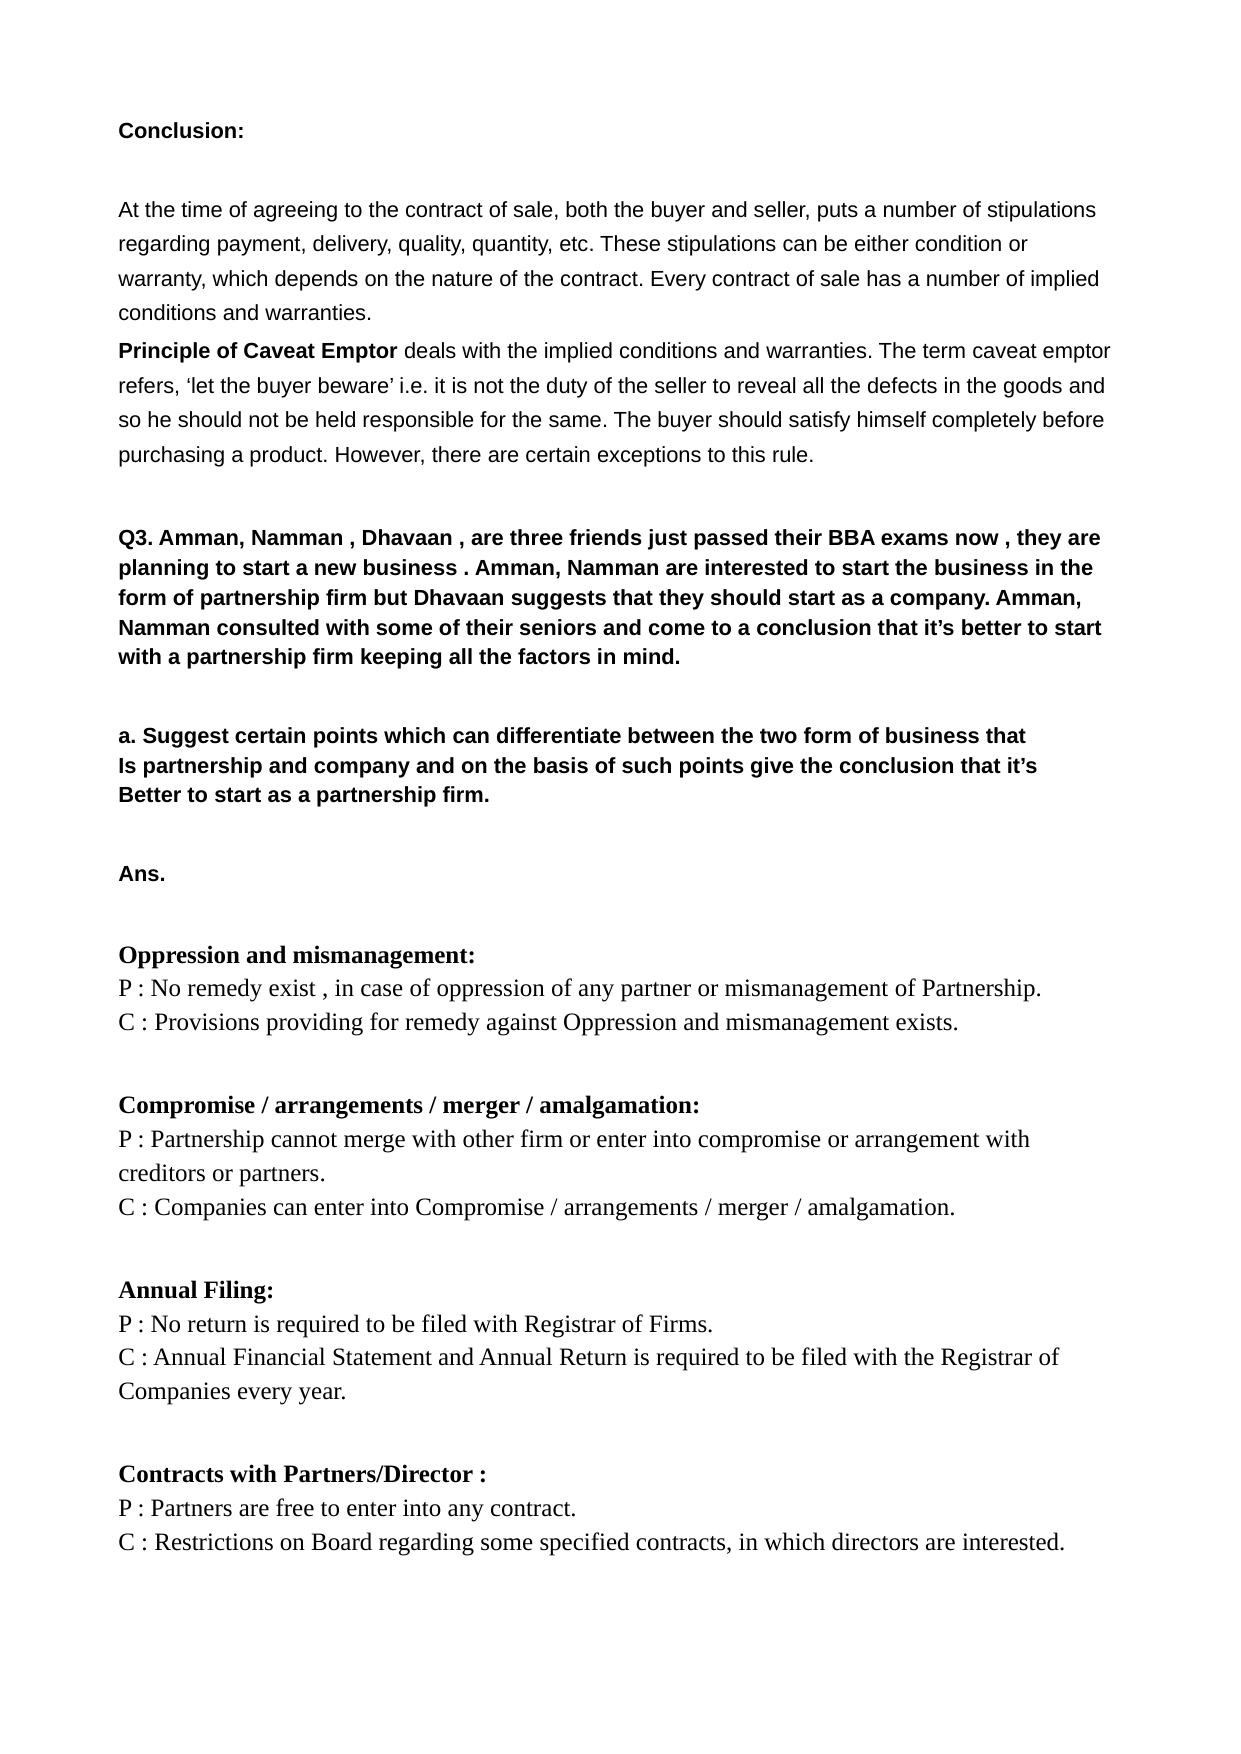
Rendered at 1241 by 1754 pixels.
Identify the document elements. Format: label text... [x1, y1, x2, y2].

text a. Suggest certain points which can differentiate between the two form of business that [118, 723, 1122, 748]
text Ans. [118, 861, 1122, 886]
text Contracts with Partners/Director : [118, 1459, 1122, 1488]
text P : Partnership cannot merge with other firm or enter into compromise or arrangement with creditors or partners. [118, 1124, 1122, 1187]
text Annual Filing: [118, 1275, 1122, 1303]
text Q3. Amman, Namman , Dhavaan , are three friends just passed their BBA exams now , they are planning to start a new business . Amman, Namman are interested to start the business in the form of partnership firm but Dhavaan suggests that they should start as a company. Amman, Namman consulted with some of their seniors and come to a conclusion that it’s better to start with a partnership firm keeping all the factors in mind. [118, 525, 1122, 669]
text P : No return is required to be filed with Registrar of Firms. [118, 1309, 1122, 1337]
text P : No remedy exist , in case of oppression of any partner or mismanagement of Partnership. [118, 973, 1122, 1002]
text At the time of agreeing to the contract of sale, both the buyer and seller, puts a number of stipulations regarding payment, delivery, quality, quantity, etc. These stipulations can be either condition or warranty, which depends on the nature of the contract. Every contract of sale has a number of implied conditions and warranties. [118, 197, 1122, 326]
text P : Partners are free to enter into any contract. [118, 1493, 1122, 1522]
text C : Annual Financial Statement and Annual Return is required to be filed with the Registrar of Companies every year. [118, 1342, 1122, 1405]
text C : Restrictions on Board regarding some specified contracts, in which directors are interested. [118, 1527, 1122, 1556]
text Principle of Caveat Emptor deals with the implied conditions and warranties. The term caveat emptor refers, ‘let the buyer beware’ i.e. it is not the duty of the seller to reveal all the defects in the goods and so he should not be held responsible for the same. The buyer should satisfy himself completely before purchasing a product. However, there are certain exceptions to this rule. [118, 335, 1122, 467]
text C : Provisions providing for remedy against Oppression and mismanagement exists. [118, 1007, 1122, 1036]
text Oppression and mismanagement: [118, 940, 1122, 968]
text Conclusion: [118, 118, 1122, 143]
text Compromise / arrangements / merger / amalgamation: [118, 1090, 1122, 1119]
text Is partnership and company and on the basis of such points give the conclusion that it’s [118, 752, 1122, 778]
text C : Companies can enter into Compromise / arrangements / merger / amalgamation. [118, 1192, 1122, 1221]
text Better to start as a partnership firm. [118, 782, 1122, 807]
